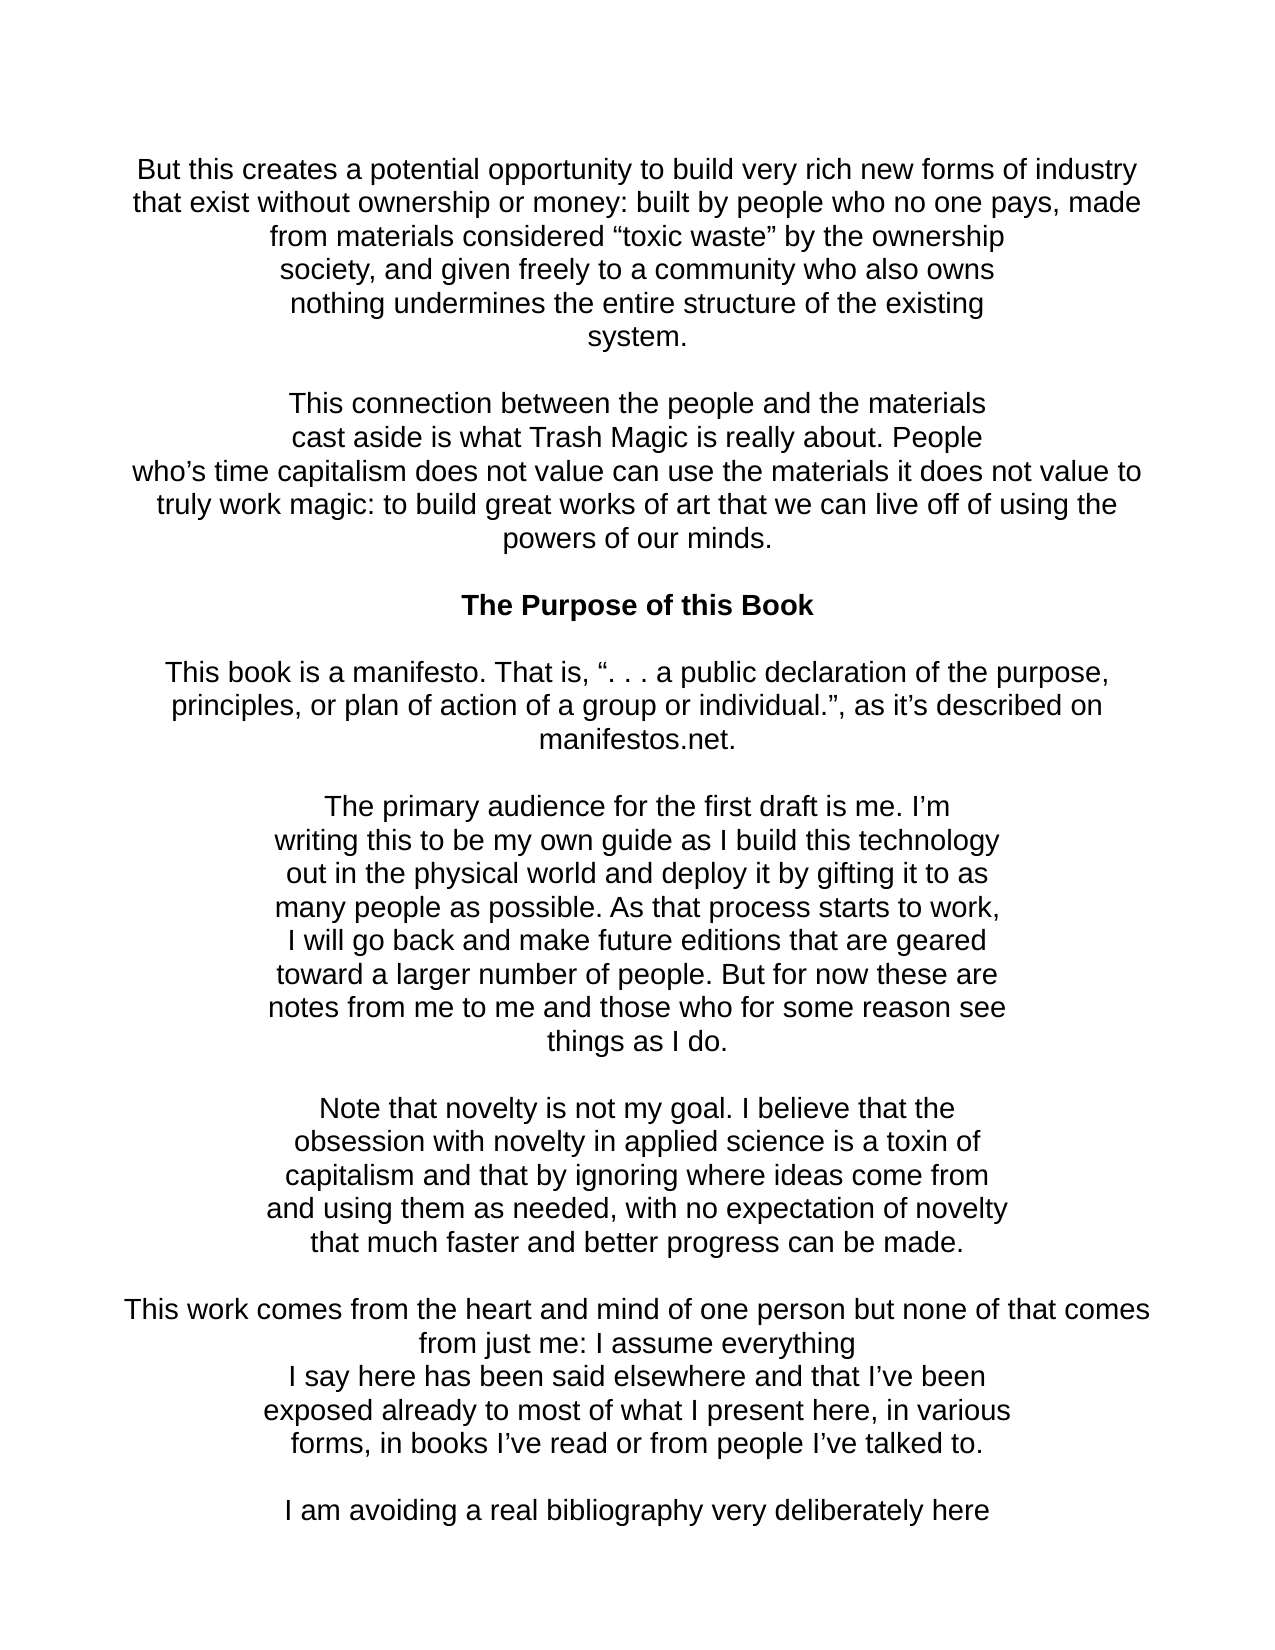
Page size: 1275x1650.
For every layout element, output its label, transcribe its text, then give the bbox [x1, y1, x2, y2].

text But this creates a potential opportunity to build very rich new forms of industry that exist without ownership or money: built by people who no one pays, made from materials considered “toxic waste” by the ownership [118, 152, 1157, 252]
text writing this to be my own guide as I build this technology [118, 822, 1157, 856]
text society, and given freely to a community who also owns [118, 252, 1157, 286]
text many people as possible. As that process starts to work, [118, 889, 1157, 923]
text notes from me to me and those who for some reason see [118, 990, 1157, 1024]
text things as I do. [118, 1024, 1157, 1057]
text out in the physical world and deploy it by gifting it to as [118, 856, 1157, 889]
text toward a larger number of people. But for now these are [118, 957, 1157, 990]
text This connection between the people and the materials [118, 386, 1157, 420]
text that much faster and better progress can be made. [118, 1225, 1157, 1258]
text who’s time capitalism does not value can use the materials it does not value to truly work magic: to build great works of art that we can live off of using the powers of our minds. [118, 453, 1157, 554]
text obsession with novelty in applied science is a toxin of [118, 1124, 1157, 1158]
text This work comes from the heart and mind of one person but none of that comes from just me: I assume everything [118, 1292, 1157, 1359]
text The primary audience for the first draft is me. I’m [118, 789, 1157, 822]
text and using them as needed, with no expectation of novelty [118, 1191, 1157, 1225]
text forms, in books I’ve read or from people I’ve talked to. [118, 1426, 1157, 1460]
text system. [118, 319, 1157, 353]
text This book is a manifesto. That is, “. . . a public declaration of the purpose, principles, or plan of action of a group or individual.”, as it’s described on manifestos.net. [118, 655, 1157, 755]
text The Purpose of this Book [118, 588, 1157, 621]
text Note that novelty is not my goal. I believe that the [118, 1091, 1157, 1124]
text nothing undermines the entire structure of the existing [118, 286, 1157, 319]
text capitalism and that by ignoring where ideas come from [118, 1158, 1157, 1191]
text I am avoiding a real bibliography very deliberately here [118, 1493, 1157, 1527]
text I say here has been said elsewhere and that I’ve been [118, 1359, 1157, 1393]
text I will go back and make future editions that are geared [118, 923, 1157, 957]
text exposed already to most of what I present here, in various [118, 1393, 1157, 1426]
text cast aside is what Trash Magic is really about. People [118, 420, 1157, 453]
